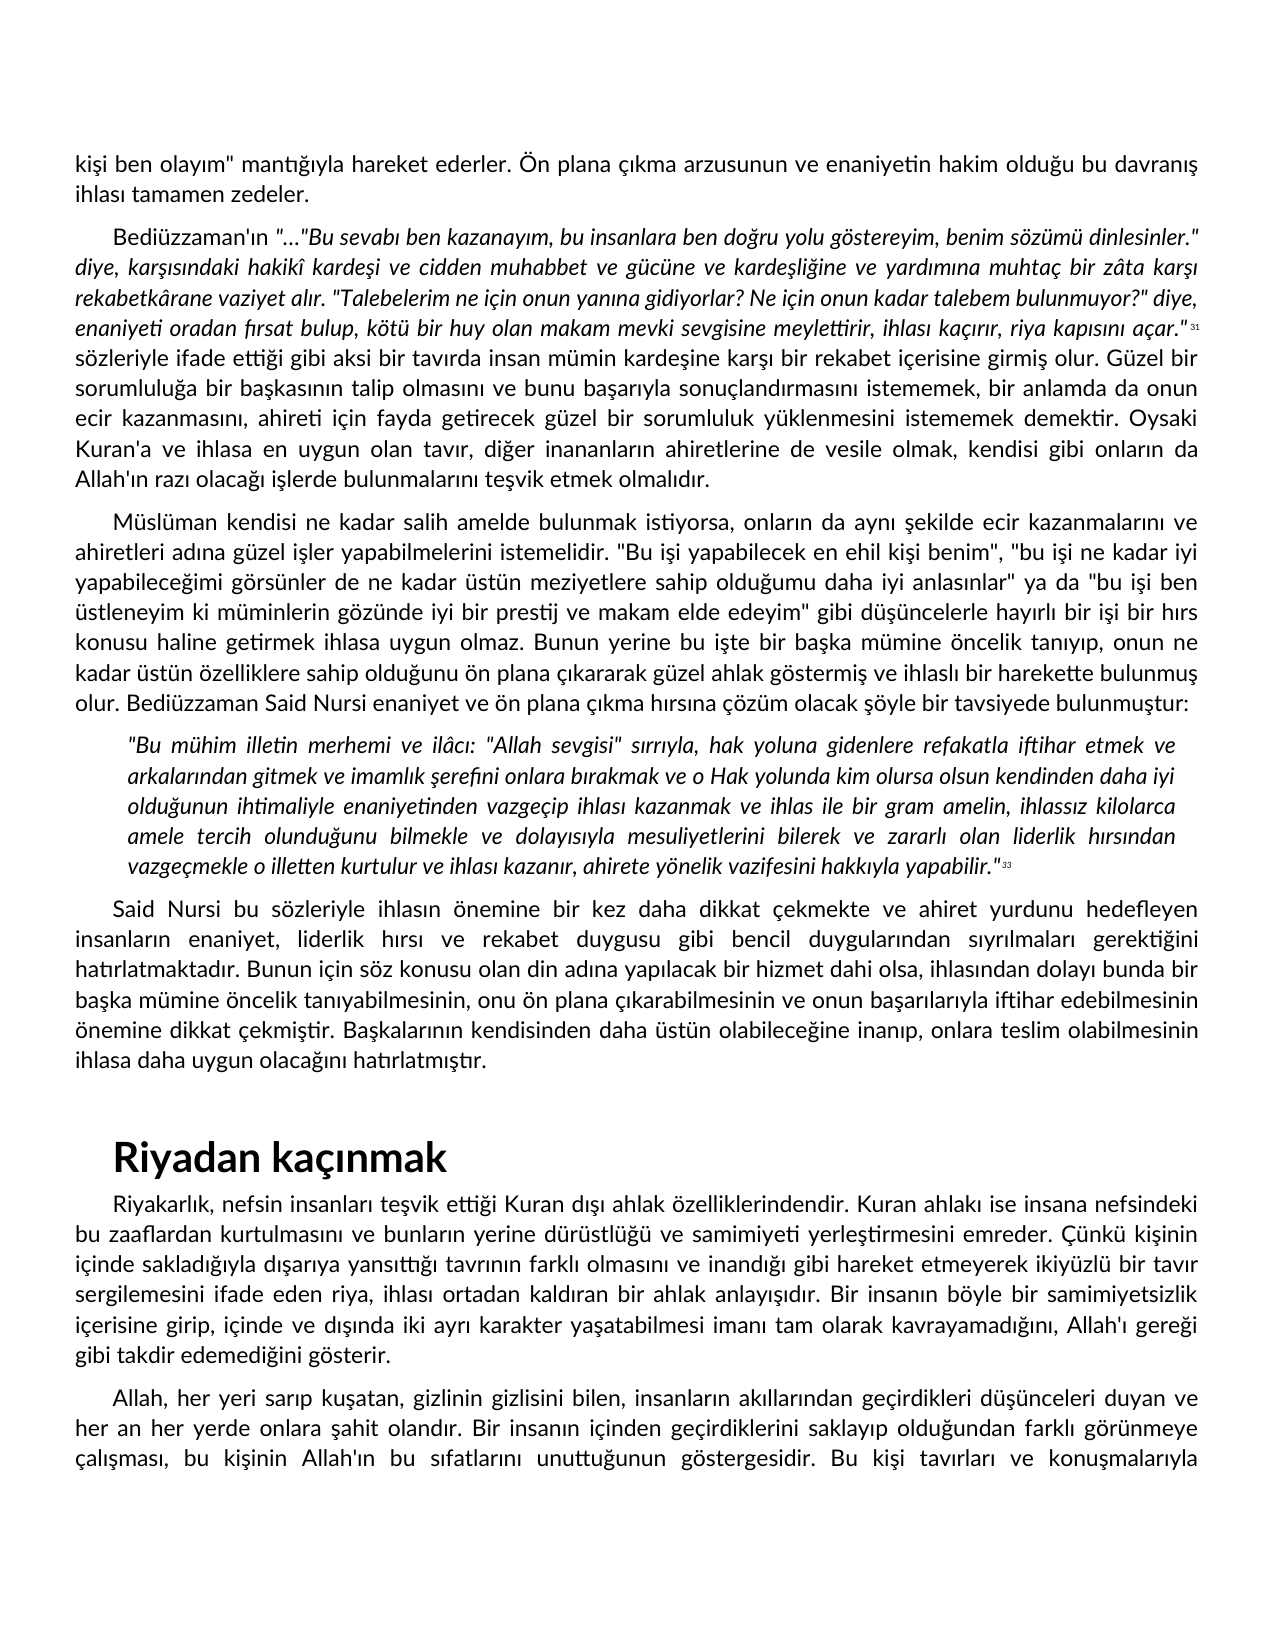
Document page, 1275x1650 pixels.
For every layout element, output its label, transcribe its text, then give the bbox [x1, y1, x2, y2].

text Müslüman kendisi ne kadar salih amelde bulunmak istiyorsa, onların da aynı şekilde ecir kazanmalarını ve ahiretleri adına güzel işler yapabilmelerini istemelidir. "Bu işi yapabilecek en ehil kişi benim", "bu işi ne kadar iyi yapabileceğimi görsünler de ne kadar üstün meziyetlere sahip olduğumu daha iyi anlasınlar" ya da "bu işi ben üstleneyim ki müminlerin gözünde iyi bir prestij ve makam elde edeyim" gibi düşüncelerle hayırlı bir işi bir hırs konusu haline getirmek ihlasa uygun olmaz. Bunun yerine bu işte bir başka mümine öncelik tanıyıp, onun ne kadar üstün özelliklere sahip olduğunu ön plana çıkararak güzel ahlak göstermiş ve ihlaslı bir harekette bulunmuş olur. Bediüzzaman Said Nursi enaniyet ve ön plana çıkma hırsına çözüm olacak şöyle bir tavsiyede bulunmuştur: [75, 507, 1200, 716]
text Bediüzzaman'ın "…"Bu sevabı ben kazanayım, bu insanlara ben doğru yolu göstereyim, benim sözümü dinlesinler." diye, karşısındaki hakikî kardeşi ve cidden muhabbet ve gücüne ve kardeşliğine ve yardımına muhtaç bir zâta karşı rekabetkârane vaziyet alır. "Talebelerim ne için onun yanına gidiyorlar? Ne için onun kadar talebem bulunmuyor?" diye, enaniyeti oradan fırsat bulup, kötü bir huy olan makam mevki sevgisine meylettirir, ihlası kaçırır, riya kapısını açar."31 sözleriyle ifade ettiği gibi aksi bir tavırda insan mümin kardeşine karşı bir rekabet içerisine girmiş olur. Güzel bir sorumluluğa bir başkasının talip olmasını ve bunu başarıyla sonuçlandırmasını istememek, bir anlamda da onun ecir kazanmasını, ahireti için fayda getirecek güzel bir sorumluluk yüklenmesini istememek demektir. Oysaki Kuran'a ve ihlasa en uygun olan tavır, diğer inananların ahiretlerine de vesile olmak, kendisi gibi onların da Allah'ın razı olacağı işlerde bulunmalarını teşvik etmek olmalıdır. [75, 223, 1200, 492]
subtitle Riyadan kaçınmak [112, 1131, 1200, 1181]
text Riyakarlık, nefsin insanları teşvik ettiği Kuran dışı ahlak özelliklerindendir. Kuran ahlakı ise insana nefsindeki bu zaaflardan kurtulmasını ve bunların yerine dürüstlüğü ve samimiyeti yerleştirmesini emreder. Çünkü kişinin içinde sakladığıyla dışarıya yansıttığı tavrının farklı olmasını ve inandığı gibi hareket etmeyerek ikiyüzlü bir tavır sergilemesini ifade eden riya, ihlası ortadan kaldıran bir ahlak anlayışıdır. Bir insanın böyle bir samimiyetsizlik içerisine girip, içinde ve dışında iki ayrı karakter yaşatabilmesi imanı tam olarak kavrayamadığını, Allah'ı gereği gibi takdir edemediğini gösterir. [75, 1189, 1200, 1368]
text kişi ben olayım" mantığıyla hareket ederler. Ön plana çıkma arzusunun ve enaniyetin hakim olduğu bu davranış ihlası tamamen zedeler. [75, 150, 1200, 208]
text "Bu mühim illetin merhemi ve ilâcı: "Allah sevgisi" sırrıyla, hak yoluna gidenlere refakatla iftihar etmek ve arkalarından gitmek ve imamlık şerefini onlara bırakmak ve o Hak yolunda kim olursa olsun kendinden daha iyi olduğunun ihtimaliyle enaniyetinden vazgeçip ihlası kazanmak ve ihlas ile bir gram amelin, ihlassız kilolarca amele tercih olunduğunu bilmekle ve dolayısıyla mesuliyetlerini bilerek ve zararlı olan liderlik hırsından vazgeçmekle o illetten kurtulur ve ihlası kazanır, ahirete yönelik vazifesini hakkıyla yapabilir."33 [127, 731, 1177, 879]
text Said Nursi bu sözleriyle ihlasın önemine bir kez daha dikkat çekmekte ve ahiret yurdunu hedefleyen insanların enaniyet, liderlik hırsı ve rekabet duygusu gibi bencil duygularından sıyrılmaları gerektiğini hatırlatmaktadır. Bunun için söz konusu olan din adına yapılacak bir hizmet dahi olsa, ihlasından dolayı bunda bir başka mümine öncelik tanıyabilmesinin, onu ön plana çıkarabilmesinin ve onun başarılarıyla iftihar edebilmesinin önemine dikkat çekmiştir. Başkalarının kendisinden daha üstün olabileceğine inanıp, onlara teslim olabilmesinin ihlasa daha uygun olacağını hatırlatmıştır. [75, 895, 1200, 1073]
text Allah, her yeri sarıp kuşatan, gizlinin gizlisini bilen, insanların akıllarından geçirdikleri düşünceleri duyan ve her an her yerde onlara şahit olandır. Bir insanın içinden geçirdiklerini saklayıp olduğundan farklı görünmeye çalışması, bu kişinin Allah'ın bu sıfatlarını unuttuğunun göstergesidir. Bu kişi tavırları ve konuşmalarıyla [75, 1383, 1200, 1471]
